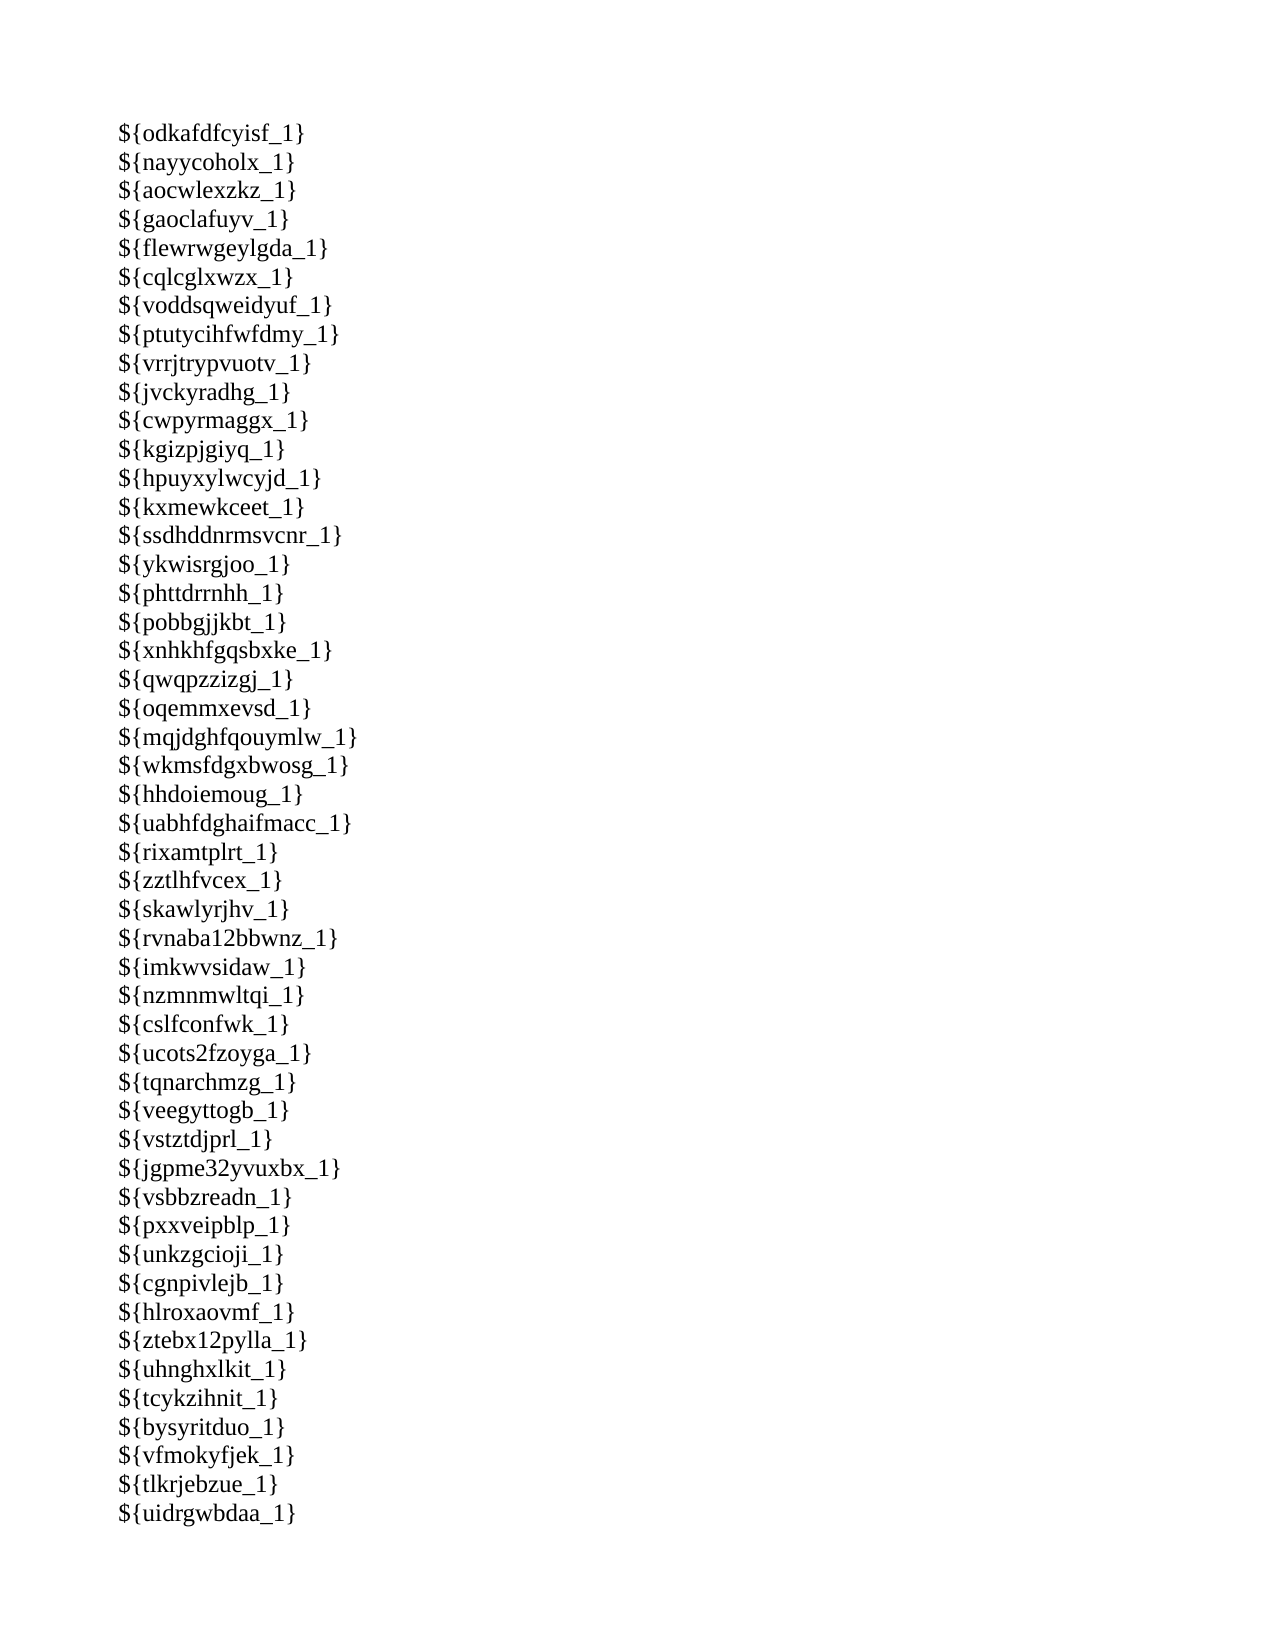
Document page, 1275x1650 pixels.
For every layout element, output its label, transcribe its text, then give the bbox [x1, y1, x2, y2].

text ${hpuyxylwcyjd_1} [118, 463, 1157, 492]
text ${nzmnmwltqi_1} [118, 981, 1157, 1009]
text ${jvckyradhg_1} [118, 377, 1157, 406]
text ${cslfconfwk_1} [118, 1009, 1157, 1038]
text ${uabhfdghaifmacc_1} [118, 808, 1157, 837]
text ${zztlhfvcex_1} [118, 866, 1157, 894]
text ${nayycoholx_1} [118, 147, 1157, 176]
text ${flewrwgeylgda_1} [118, 233, 1157, 262]
text ${bysyritduo_1} [118, 1412, 1157, 1441]
text ${imkwvsidaw_1} [118, 952, 1157, 981]
text ${pobbgjjkbt_1} [118, 607, 1157, 636]
text ${vstztdjprl_1} [118, 1124, 1157, 1153]
text ${vfmokyfjek_1} [118, 1441, 1157, 1469]
text ${uhnghxlkit_1} [118, 1354, 1157, 1383]
text ${rixamtplrt_1} [118, 837, 1157, 866]
text ${cqlcglxwzx_1} [118, 262, 1157, 291]
text ${hlroxaovmf_1} [118, 1297, 1157, 1326]
text ${oqemmxevsd_1} [118, 693, 1157, 722]
text ${tqnarchmzg_1} [118, 1067, 1157, 1096]
text ${hhdoiemoug_1} [118, 779, 1157, 808]
text ${unkzgcioji_1} [118, 1239, 1157, 1268]
text ${qwqpzzizgj_1} [118, 664, 1157, 693]
text ${tlkrjebzue_1} [118, 1469, 1157, 1498]
text ${xnhkhfgqsbxke_1} [118, 636, 1157, 664]
text ${ptutycihfwfdmy_1} [118, 319, 1157, 348]
text ${gaoclafuyv_1} [118, 204, 1157, 233]
text ${ykwisrgjoo_1} [118, 549, 1157, 578]
text ${voddsqweidyuf_1} [118, 291, 1157, 319]
text ${veegyttogb_1} [118, 1096, 1157, 1124]
text ${ssdhddnrmsvcnr_1} [118, 521, 1157, 549]
text ${aocwlexzkz_1} [118, 176, 1157, 204]
text ${jgpme32yvuxbx_1} [118, 1153, 1157, 1182]
text ${kxmewkceet_1} [118, 492, 1157, 521]
text ${uidrgwbdaa_1} [118, 1498, 1157, 1527]
text ${kgizpjgiyq_1} [118, 434, 1157, 463]
text ${ucots2fzoyga_1} [118, 1038, 1157, 1067]
text ${vsbbzreadn_1} [118, 1182, 1157, 1211]
text ${vrrjtrypvuotv_1} [118, 348, 1157, 377]
text ${tcykzihnit_1} [118, 1383, 1157, 1412]
text ${pxxveipblp_1} [118, 1211, 1157, 1239]
text ${phttdrrnhh_1} [118, 578, 1157, 607]
text ${odkafdfcyisf_1} [118, 118, 1157, 147]
text ${cgnpivlejb_1} [118, 1268, 1157, 1297]
text ${ztebx12pylla_1} [118, 1326, 1157, 1354]
text ${skawlyrjhv_1} [118, 894, 1157, 923]
text ${cwpyrmaggx_1} [118, 406, 1157, 434]
text ${rvnaba12bbwnz_1} [118, 923, 1157, 952]
text ${mqjdghfqouymlw_1} [118, 722, 1157, 751]
text ${wkmsfdgxbwosg_1} [118, 751, 1157, 779]
